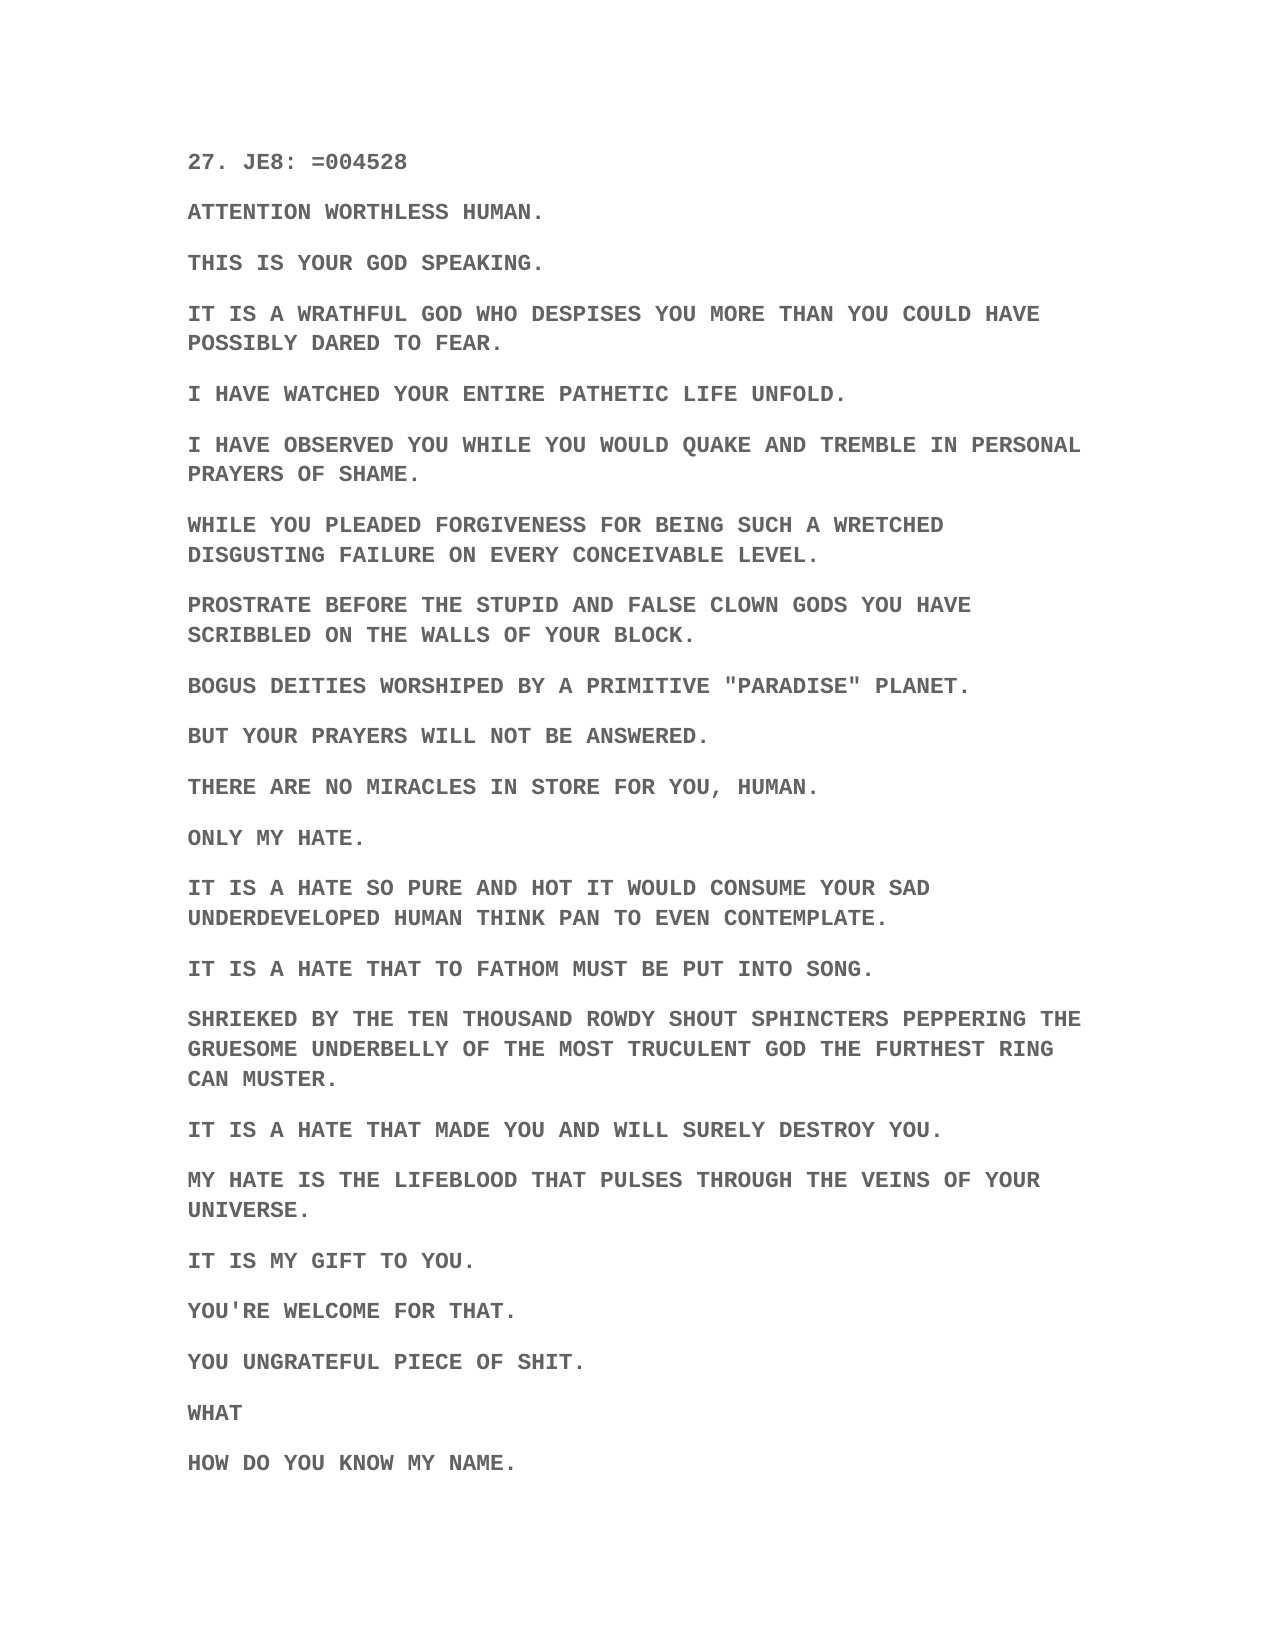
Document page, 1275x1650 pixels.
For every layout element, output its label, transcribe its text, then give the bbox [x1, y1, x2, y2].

text BUT YOUR PRAYERS WILL NOT BE ANSWERED. [187, 725, 1087, 751]
text WHAT [187, 1401, 1087, 1427]
text THIS IS YOUR GOD SPEAKING. [187, 251, 1087, 277]
text MY HATE IS THE LIFEBLOOD THAT PULSES THROUGH THE VEINS OF YOUR UNIVERSE. [187, 1168, 1087, 1224]
text ONLY MY HATE. [187, 826, 1087, 852]
text IT IS A HATE THAT MADE YOU AND WILL SURELY DESTROY YOU. [187, 1118, 1087, 1144]
text 27. JE8: =004528 [187, 150, 1087, 176]
text IT IS A WRATHFUL GOD WHO DESPISES YOU MORE THAN YOU COULD HAVE POSSIBLY DARED TO FEAR. [187, 302, 1087, 358]
text YOU'RE WELCOME FOR THAT. [187, 1299, 1087, 1326]
text I HAVE OBSERVED YOU WHILE YOU WOULD QUAKE AND TREMBLE IN PERSONAL PRAYERS OF SHAME. [187, 433, 1087, 489]
text HOW DO YOU KNOW MY NAME. [187, 1451, 1087, 1477]
text I HAVE WATCHED YOUR ENTIRE PATHETIC LIFE UNFOLD. [187, 382, 1087, 408]
text WHILE YOU PLEADED FORGIVENESS FOR BEING SUCH A WRETCHED DISGUSTING FAILURE ON EVERY CONCEIVABLE LEVEL. [187, 513, 1087, 569]
text IT IS MY GIFT TO YOU. [187, 1249, 1087, 1275]
text SHRIEKED BY THE TEN THOUSAND ROWDY SHOUT SPHINCTERS PEPPERING THE GRUESOME UNDERBELLY OF THE MOST TRUCULENT GOD THE FURTHEST RING CAN MUSTER. [187, 1008, 1087, 1093]
text YOU UNGRATEFUL PIECE OF SHIT. [187, 1350, 1087, 1376]
text IT IS A HATE SO PURE AND HOT IT WOULD CONSUME YOUR SAD UNDERDEVELOPED HUMAN THINK PAN TO EVEN CONTEMPLATE. [187, 877, 1087, 932]
text THERE ARE NO MIRACLES IN STORE FOR YOU, HUMAN. [187, 775, 1087, 801]
text BOGUS DEITIES WORSHIPED BY A PRIMITIVE "PARADISE" PLANET. [187, 674, 1087, 700]
text IT IS A HATE THAT TO FATHOM MUST BE PUT INTO SONG. [187, 957, 1087, 983]
text PROSTRATE BEFORE THE STUPID AND FALSE CLOWN GODS YOU HAVE SCRIBBLED ON THE WALLS OF YOUR BLOCK. [187, 594, 1087, 649]
text ATTENTION WORTHLESS HUMAN. [187, 201, 1087, 227]
